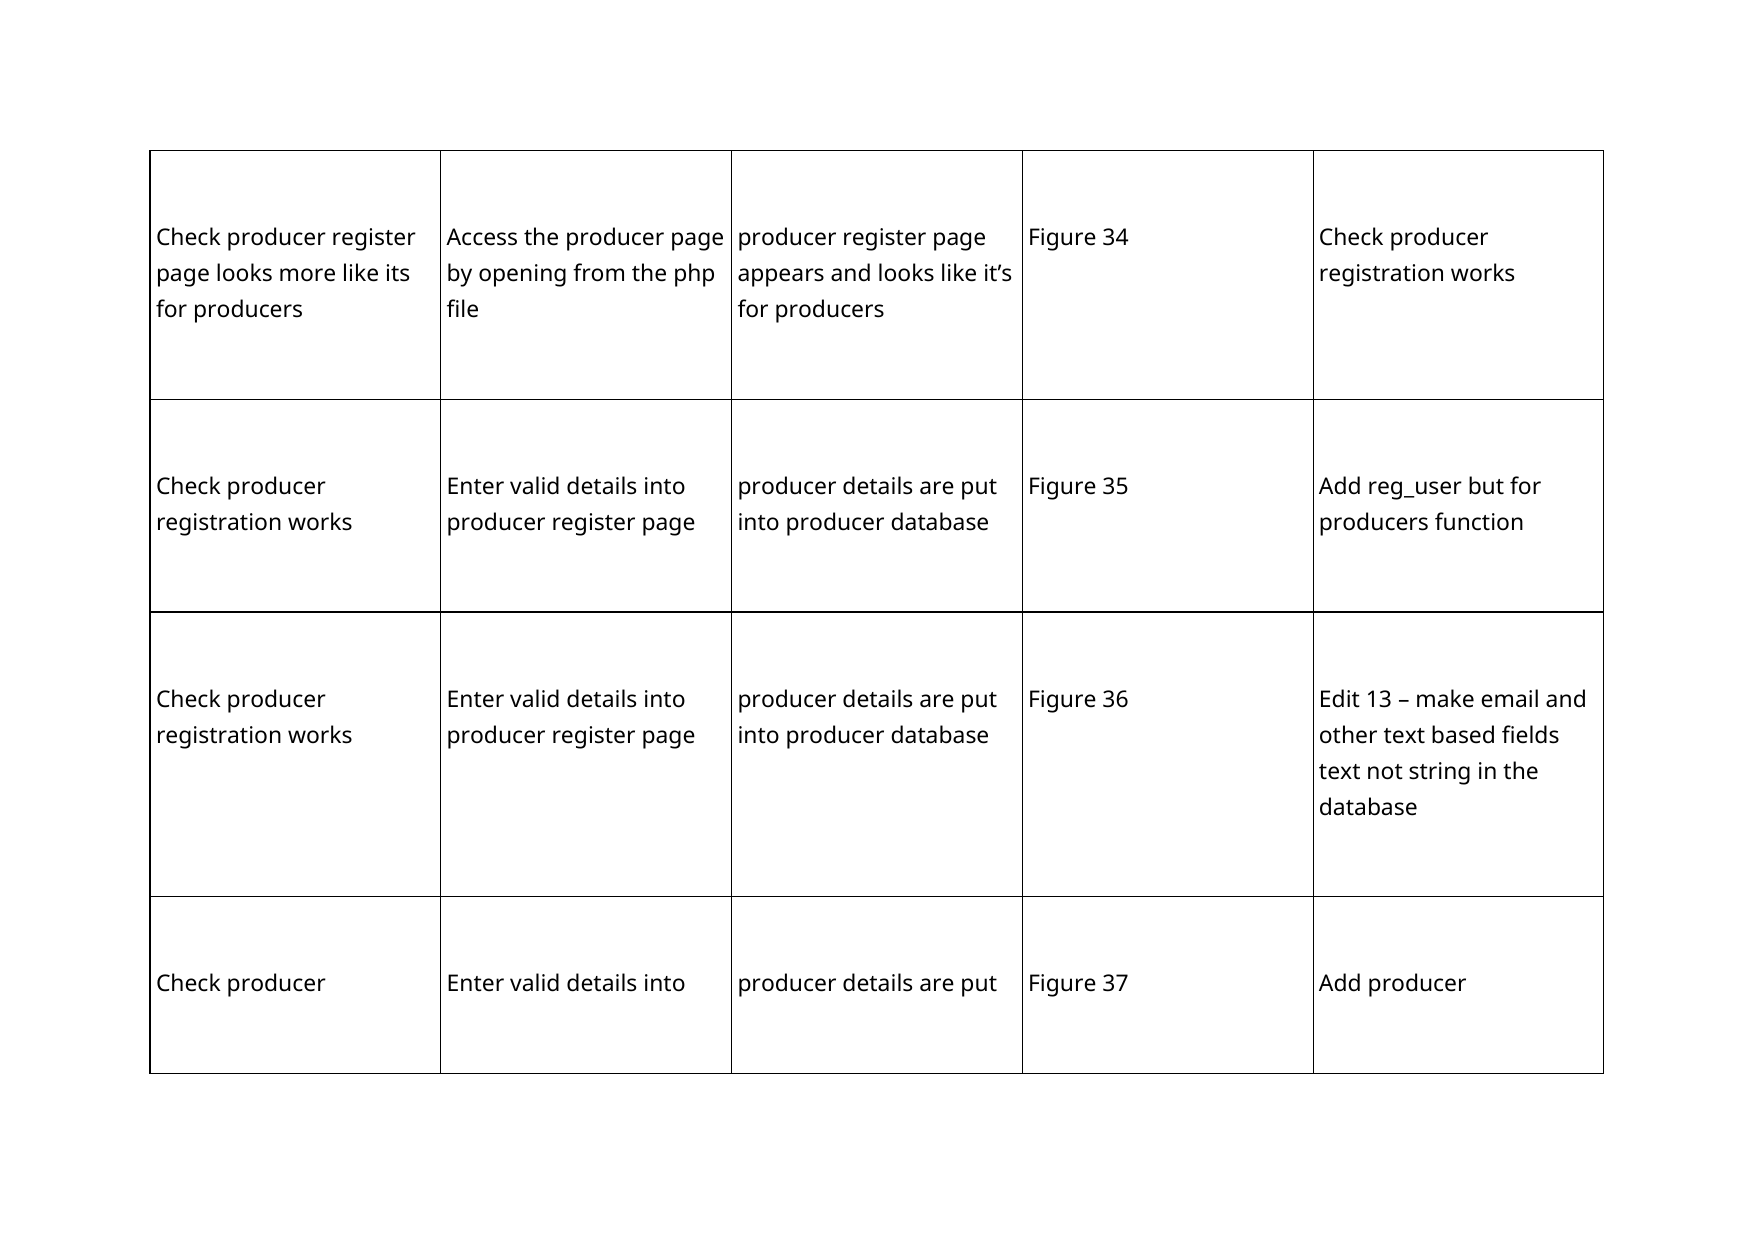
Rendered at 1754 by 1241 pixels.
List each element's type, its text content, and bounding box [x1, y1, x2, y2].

table_cell Figure 37 [1023, 897, 1313, 1073]
table_cell Check producer registration works [151, 613, 440, 896]
table_cell Access the producer page by opening from the php file [441, 151, 731, 399]
table_cell Add producer [1314, 897, 1603, 1073]
table_cell Figure 36 [1023, 613, 1313, 896]
table_cell Enter valid details into producer register page [441, 613, 731, 896]
table_cell Check producer registration works [1314, 151, 1603, 399]
table_cell Check producer [151, 897, 440, 1073]
table_cell Enter valid details into producer register page [441, 400, 731, 611]
table_cell Edit 13 – make email and other text based fields text not string in the database [1314, 613, 1603, 896]
table_cell Add reg_user but for producers function [1314, 400, 1603, 611]
table_cell producer register page appears and looks like it’s for producers [732, 151, 1022, 399]
table_cell Check producer registration works [151, 400, 440, 611]
table_cell Figure 35 [1023, 400, 1313, 611]
table_cell Figure 34 [1023, 151, 1313, 399]
table_cell producer details are put [732, 897, 1022, 1073]
table_cell Enter valid details into [441, 897, 731, 1073]
table_cell producer details are put into producer database [732, 613, 1022, 896]
table_cell Check producer register page looks more like its for producers [151, 151, 440, 399]
table_cell producer details are put into producer database [732, 400, 1022, 611]
